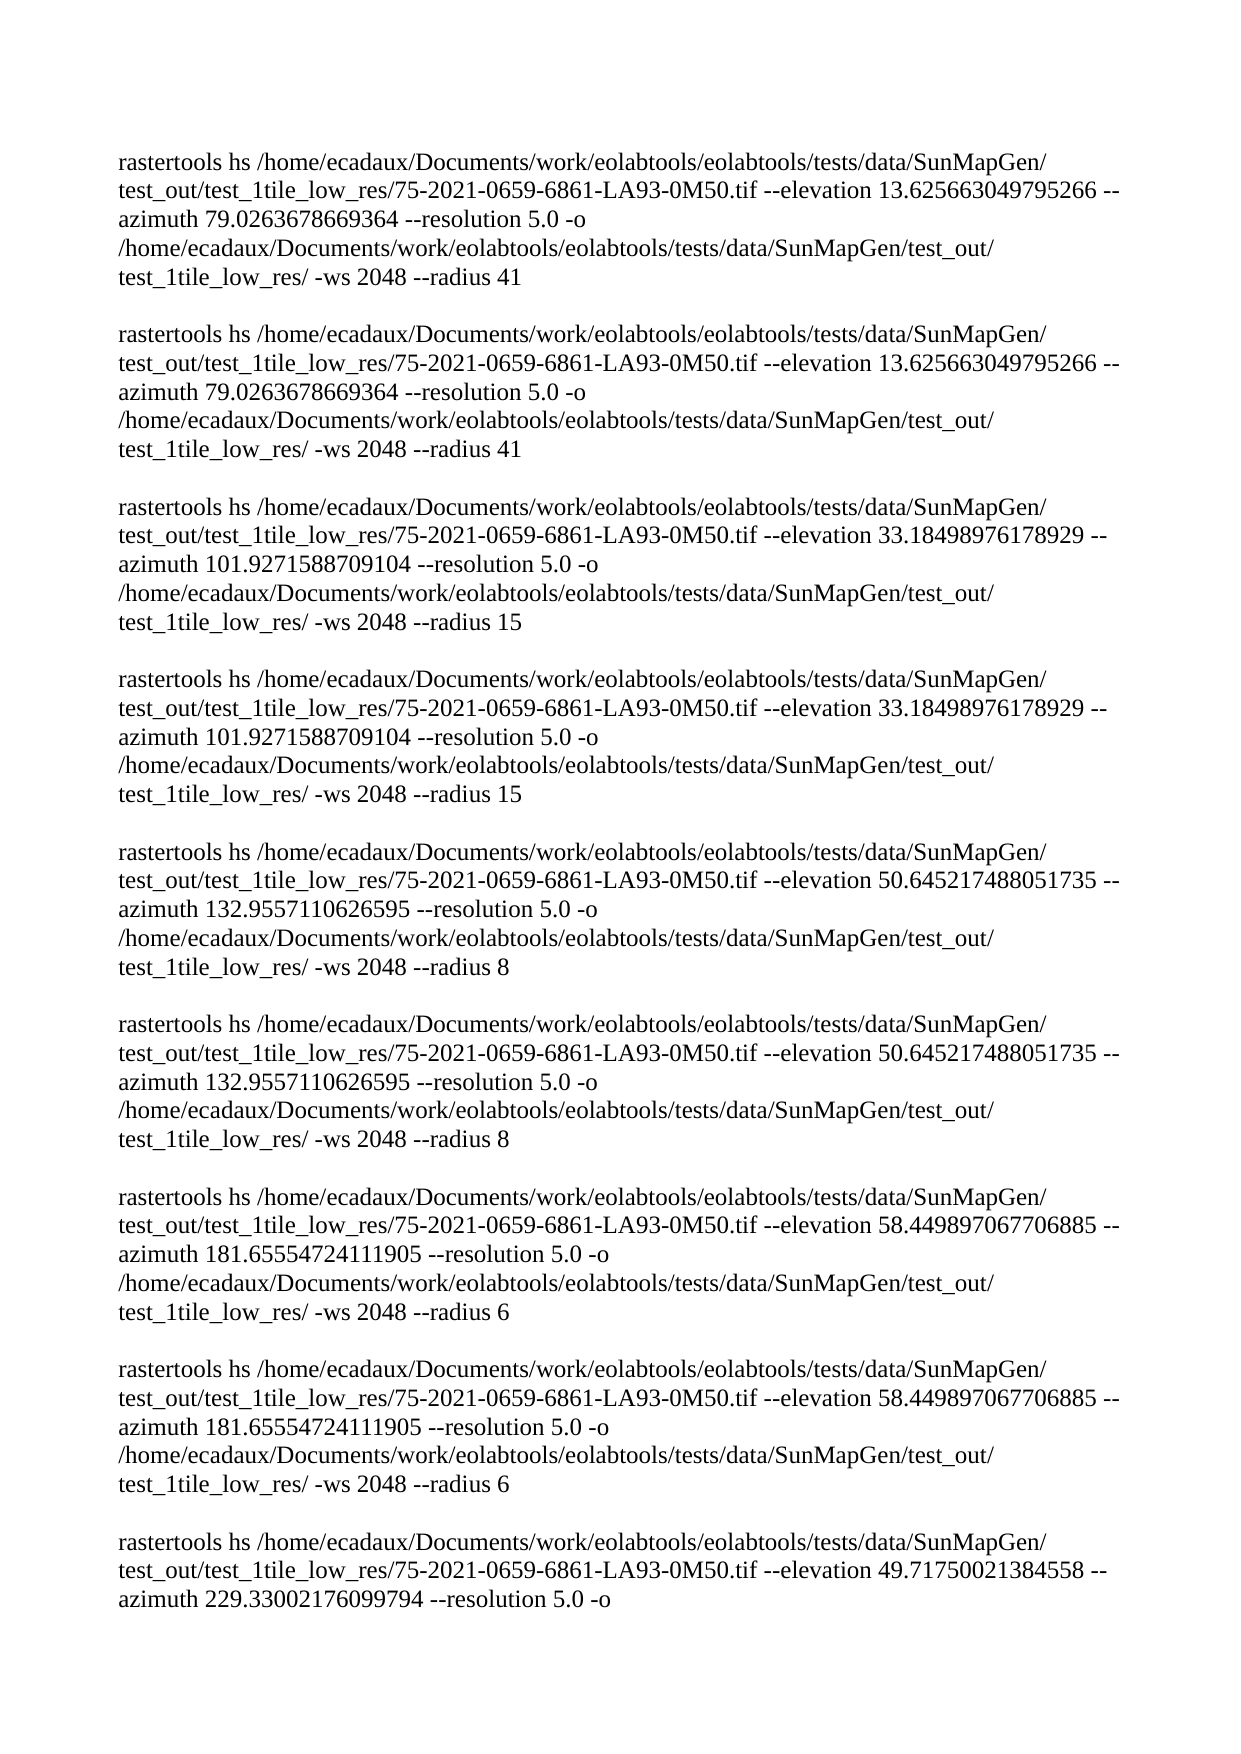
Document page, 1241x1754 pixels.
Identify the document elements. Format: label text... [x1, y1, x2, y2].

text rastertools hs /home/ecadaux/Documents/work/eolabtools/eolabtools/tests/data/SunMapGen/test_out/test_1tile_low_res/75-2021-0659-6861-LA93-0M50.tif --elevation 58.449897067706885 --azimuth 181.65554724111905 --resolution 5.0 -o /home/ecadaux/Documents/work/eolabtools/eolabtools/tests/data/SunMapGen/test_out/test_1tile_low_res/ -ws 2048 --radius 6 [118, 1182, 1122, 1326]
text rastertools hs /home/ecadaux/Documents/work/eolabtools/eolabtools/tests/data/SunMapGen/test_out/test_1tile_low_res/75-2021-0659-6861-LA93-0M50.tif --elevation 33.18498976178929 --azimuth 101.9271588709104 --resolution 5.0 -o /home/ecadaux/Documents/work/eolabtools/eolabtools/tests/data/SunMapGen/test_out/test_1tile_low_res/ -ws 2048 --radius 15 [118, 492, 1122, 636]
text rastertools hs /home/ecadaux/Documents/work/eolabtools/eolabtools/tests/data/SunMapGen/test_out/test_1tile_low_res/75-2021-0659-6861-LA93-0M50.tif --elevation 13.625663049795266 --azimuth 79.0263678669364 --resolution 5.0 -o /home/ecadaux/Documents/work/eolabtools/eolabtools/tests/data/SunMapGen/test_out/test_1tile_low_res/ -ws 2048 --radius 41 [118, 147, 1122, 291]
text rastertools hs /home/ecadaux/Documents/work/eolabtools/eolabtools/tests/data/SunMapGen/test_out/test_1tile_low_res/75-2021-0659-6861-LA93-0M50.tif --elevation 50.645217488051735 --azimuth 132.9557110626595 --resolution 5.0 -o /home/ecadaux/Documents/work/eolabtools/eolabtools/tests/data/SunMapGen/test_out/test_1tile_low_res/ -ws 2048 --radius 8 [118, 1009, 1122, 1153]
text rastertools hs /home/ecadaux/Documents/work/eolabtools/eolabtools/tests/data/SunMapGen/test_out/test_1tile_low_res/75-2021-0659-6861-LA93-0M50.tif --elevation 33.18498976178929 --azimuth 101.9271588709104 --resolution 5.0 -o /home/ecadaux/Documents/work/eolabtools/eolabtools/tests/data/SunMapGen/test_out/test_1tile_low_res/ -ws 2048 --radius 15 [118, 664, 1122, 808]
text rastertools hs /home/ecadaux/Documents/work/eolabtools/eolabtools/tests/data/SunMapGen/test_out/test_1tile_low_res/75-2021-0659-6861-LA93-0M50.tif --elevation 49.71750021384558 --azimuth 229.33002176099794 --resolution 5.0 -o [118, 1527, 1122, 1613]
text rastertools hs /home/ecadaux/Documents/work/eolabtools/eolabtools/tests/data/SunMapGen/test_out/test_1tile_low_res/75-2021-0659-6861-LA93-0M50.tif --elevation 13.625663049795266 --azimuth 79.0263678669364 --resolution 5.0 -o /home/ecadaux/Documents/work/eolabtools/eolabtools/tests/data/SunMapGen/test_out/test_1tile_low_res/ -ws 2048 --radius 41 [118, 319, 1122, 463]
text rastertools hs /home/ecadaux/Documents/work/eolabtools/eolabtools/tests/data/SunMapGen/test_out/test_1tile_low_res/75-2021-0659-6861-LA93-0M50.tif --elevation 58.449897067706885 --azimuth 181.65554724111905 --resolution 5.0 -o /home/ecadaux/Documents/work/eolabtools/eolabtools/tests/data/SunMapGen/test_out/test_1tile_low_res/ -ws 2048 --radius 6 [118, 1354, 1122, 1498]
text rastertools hs /home/ecadaux/Documents/work/eolabtools/eolabtools/tests/data/SunMapGen/test_out/test_1tile_low_res/75-2021-0659-6861-LA93-0M50.tif --elevation 50.645217488051735 --azimuth 132.9557110626595 --resolution 5.0 -o /home/ecadaux/Documents/work/eolabtools/eolabtools/tests/data/SunMapGen/test_out/test_1tile_low_res/ -ws 2048 --radius 8 [118, 837, 1122, 981]
